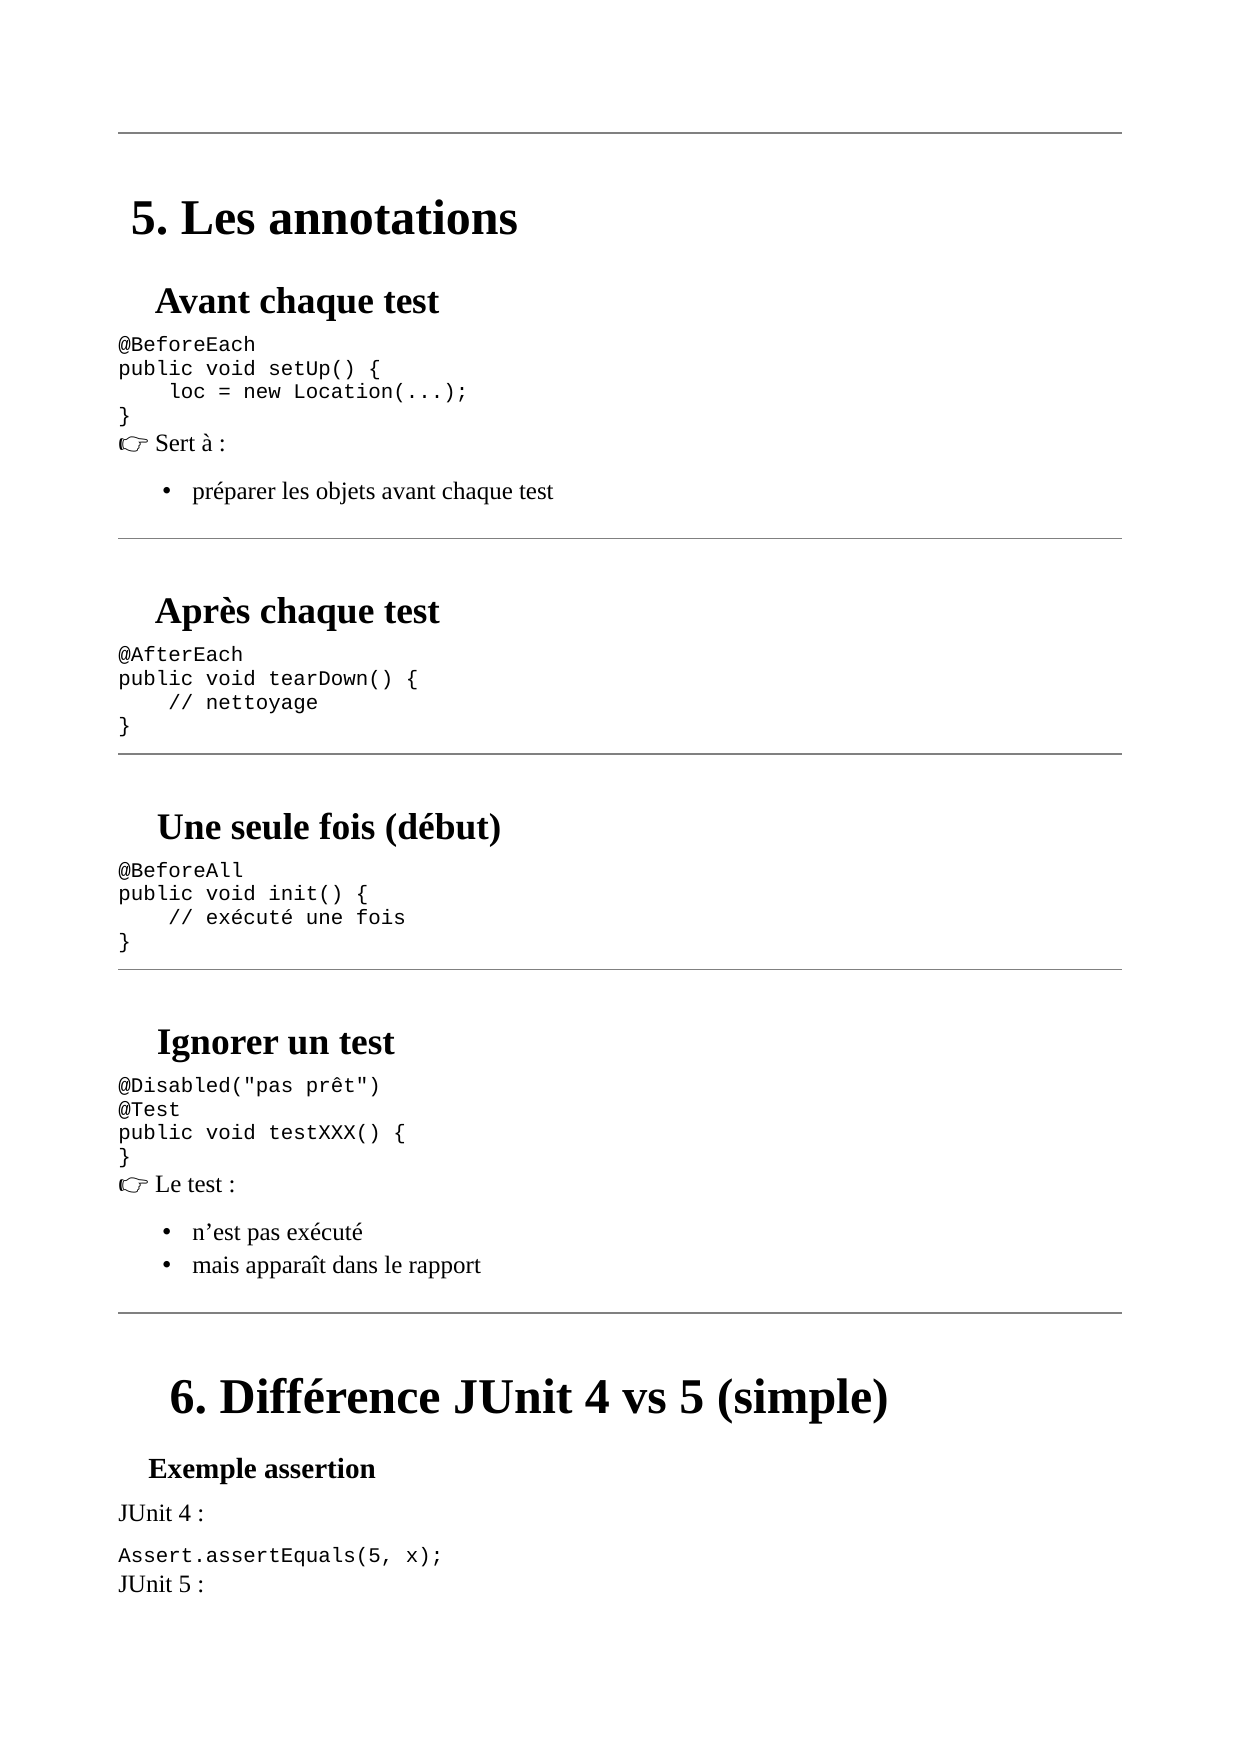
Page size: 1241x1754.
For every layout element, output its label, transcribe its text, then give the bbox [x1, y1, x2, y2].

text @AfterEach [118, 644, 1122, 668]
subtitle 🔹 Une seule fois (début) [118, 804, 1122, 847]
subtitle 🔹 Après chaque test [118, 589, 1122, 632]
list mais apparaît dans le rapport [162, 1250, 1122, 1279]
text public void tearDown() { [118, 668, 1122, 692]
text } [118, 715, 1122, 739]
subtitle 🔹 Avant chaque test [118, 278, 1122, 321]
subtitle 🏷️ 5. Les annotations [118, 187, 1122, 245]
text @Disabled("pas prêt") [118, 1075, 1122, 1099]
text @BeforeAll [118, 860, 1122, 883]
text // nettoyage [118, 692, 1122, 715]
text JUnit 5 : [118, 1569, 1122, 1598]
text Assert.assertEquals(5, x); [118, 1545, 1122, 1569]
text // exécuté une fois [118, 907, 1122, 931]
list préparer les objets avant chaque test [162, 476, 1122, 505]
text loc = new Location(...); [118, 381, 1122, 405]
text 👉 Sert à : [118, 428, 1122, 457]
subtitle 💡 Exemple assertion [118, 1452, 1122, 1485]
text @Test [118, 1099, 1122, 1122]
text JUnit 4 : [118, 1498, 1122, 1526]
text public void testXXX() { [118, 1122, 1122, 1146]
text 👉 Le test : [118, 1169, 1122, 1198]
text @BeforeEach [118, 334, 1122, 357]
subtitle 🔹 Ignorer un test [118, 1019, 1122, 1062]
text public void setUp() { [118, 357, 1122, 381]
text public void init() { [118, 883, 1122, 907]
text } [118, 1146, 1122, 1169]
text } [118, 405, 1122, 428]
text } [118, 931, 1122, 954]
subtitle 🔄 6. Différence JUnit 4 vs 5 (simple) [118, 1367, 1122, 1424]
list n’est pas exécuté [162, 1217, 1122, 1246]
